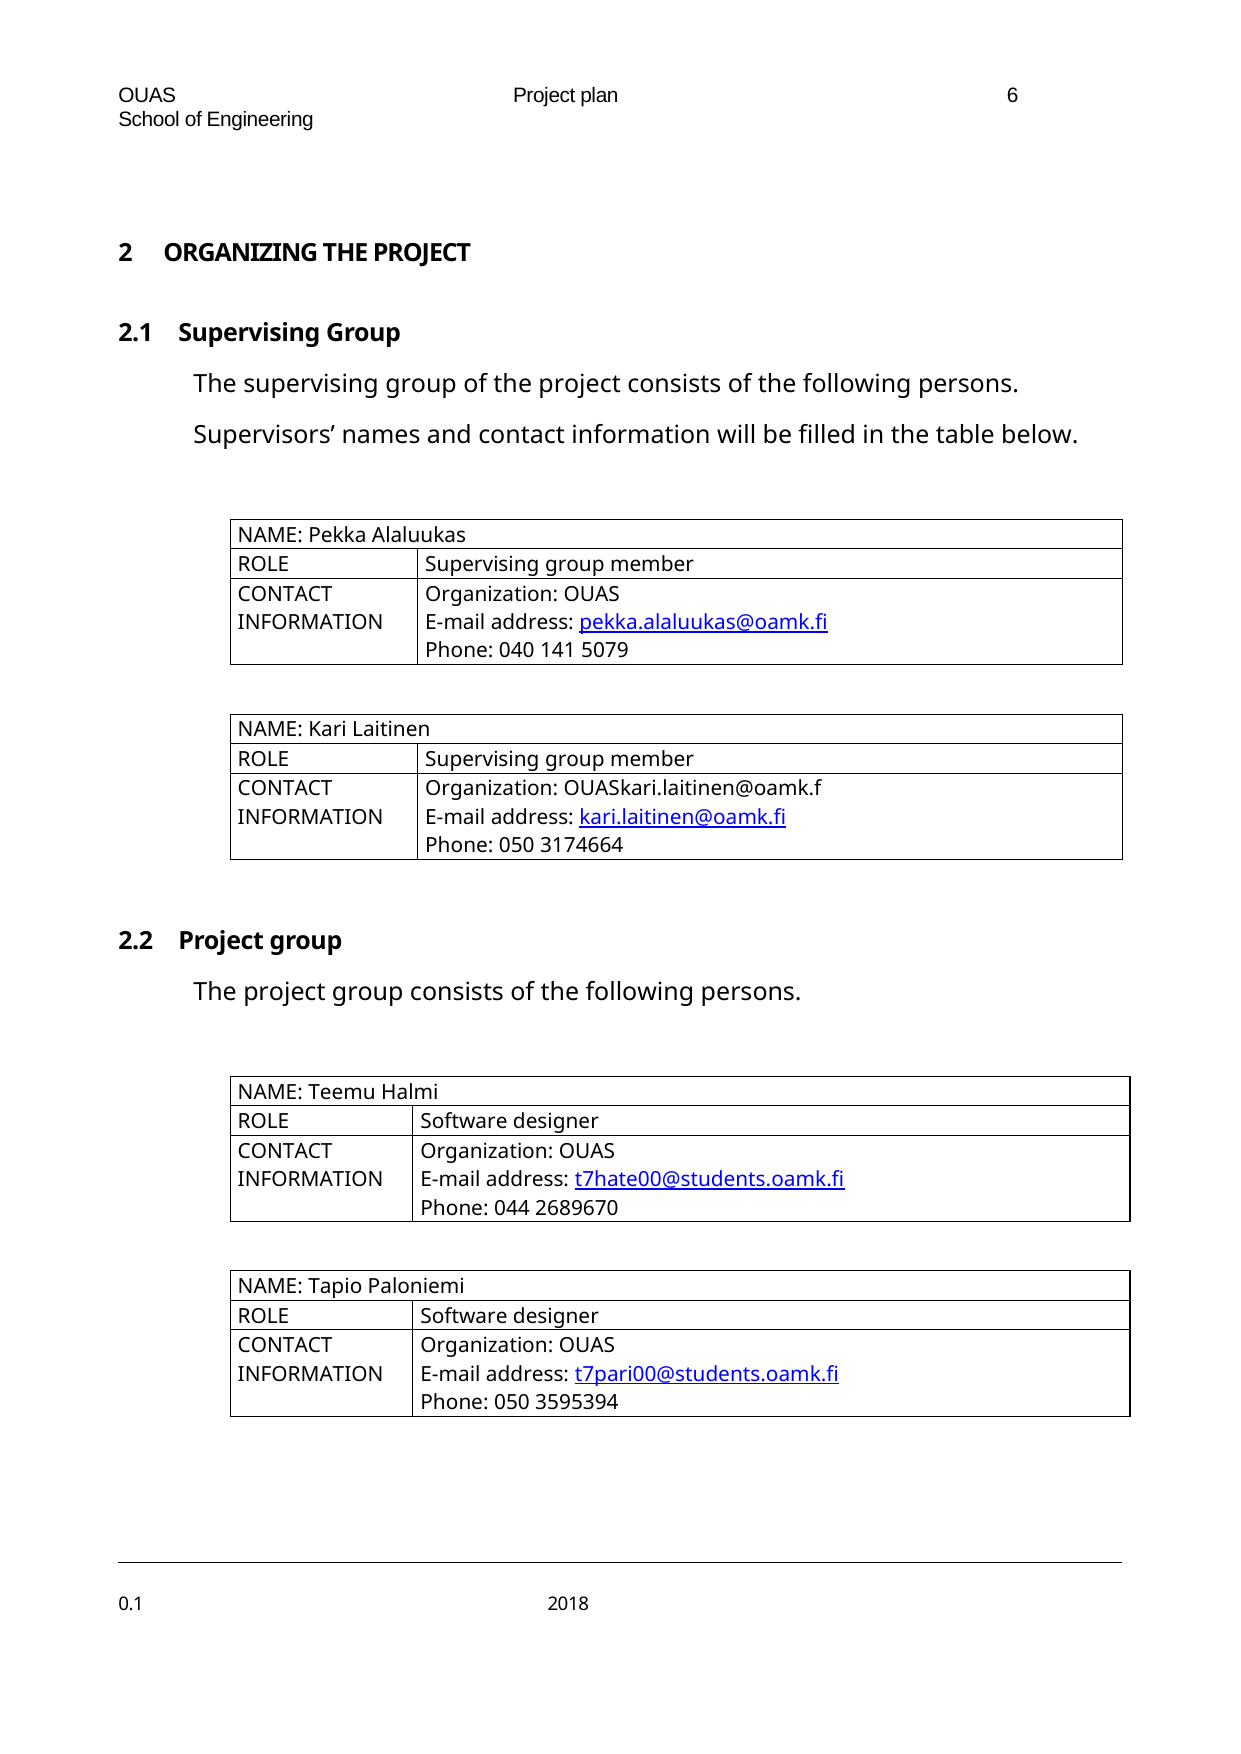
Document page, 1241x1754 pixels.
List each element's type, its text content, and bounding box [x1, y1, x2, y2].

table_header NAME: Teemu Halmi [231, 1077, 1129, 1105]
table_header NAME: Tapio Paloniemi [231, 1271, 1129, 1300]
text The project group consists of the following persons. [118, 974, 1122, 1008]
table_cell ROLE [231, 1106, 412, 1135]
table_header NAME: Pekka Alaluukas [231, 520, 1122, 548]
table_cell Supervising group member [418, 744, 1122, 772]
text The supervising group of the project consists of the following persons. [193, 366, 1122, 399]
text Supervisors’ names and contact information will be filled in the table below. [193, 417, 1122, 451]
table_cell Organization: OUASkari.laitinen@oamk.f E-mail address: kari.laitinen@oamk.fi Phone: 050 3174664 [418, 774, 1122, 859]
table_cell Software designer [413, 1301, 1129, 1329]
table_cell Software designer [413, 1106, 1129, 1135]
table_cell CONTACT INFORMATION [231, 774, 417, 859]
table_cell CONTACT INFORMATION [231, 579, 417, 664]
subtitle ORGANIZING THE PROJECT [118, 234, 1122, 277]
subtitle Supervising Group [118, 314, 1122, 348]
table_cell CONTACT INFORMATION [231, 1136, 412, 1221]
table_cell ROLE [231, 1301, 412, 1329]
table_cell ROLE [231, 549, 417, 578]
table_cell Organization: OUAS E-mail address: t7pari00@students.oamk.fi Phone: 050 3595394 [413, 1330, 1129, 1416]
table_cell ROLE [231, 744, 417, 772]
table_header NAME: Kari Laitinen [231, 715, 1122, 743]
table_cell CONTACT INFORMATION [231, 1330, 412, 1416]
table_cell Supervising group member [418, 549, 1122, 578]
table_cell Organization: OUAS E-mail address: pekka.alaluukas@oamk.fi Phone: 040 141 5079 [418, 579, 1122, 664]
table_cell Organization: OUAS E-mail address: t7hate00@students.oamk.fi Phone: 044 2689670 [413, 1136, 1129, 1221]
subtitle Project group [118, 923, 1122, 957]
